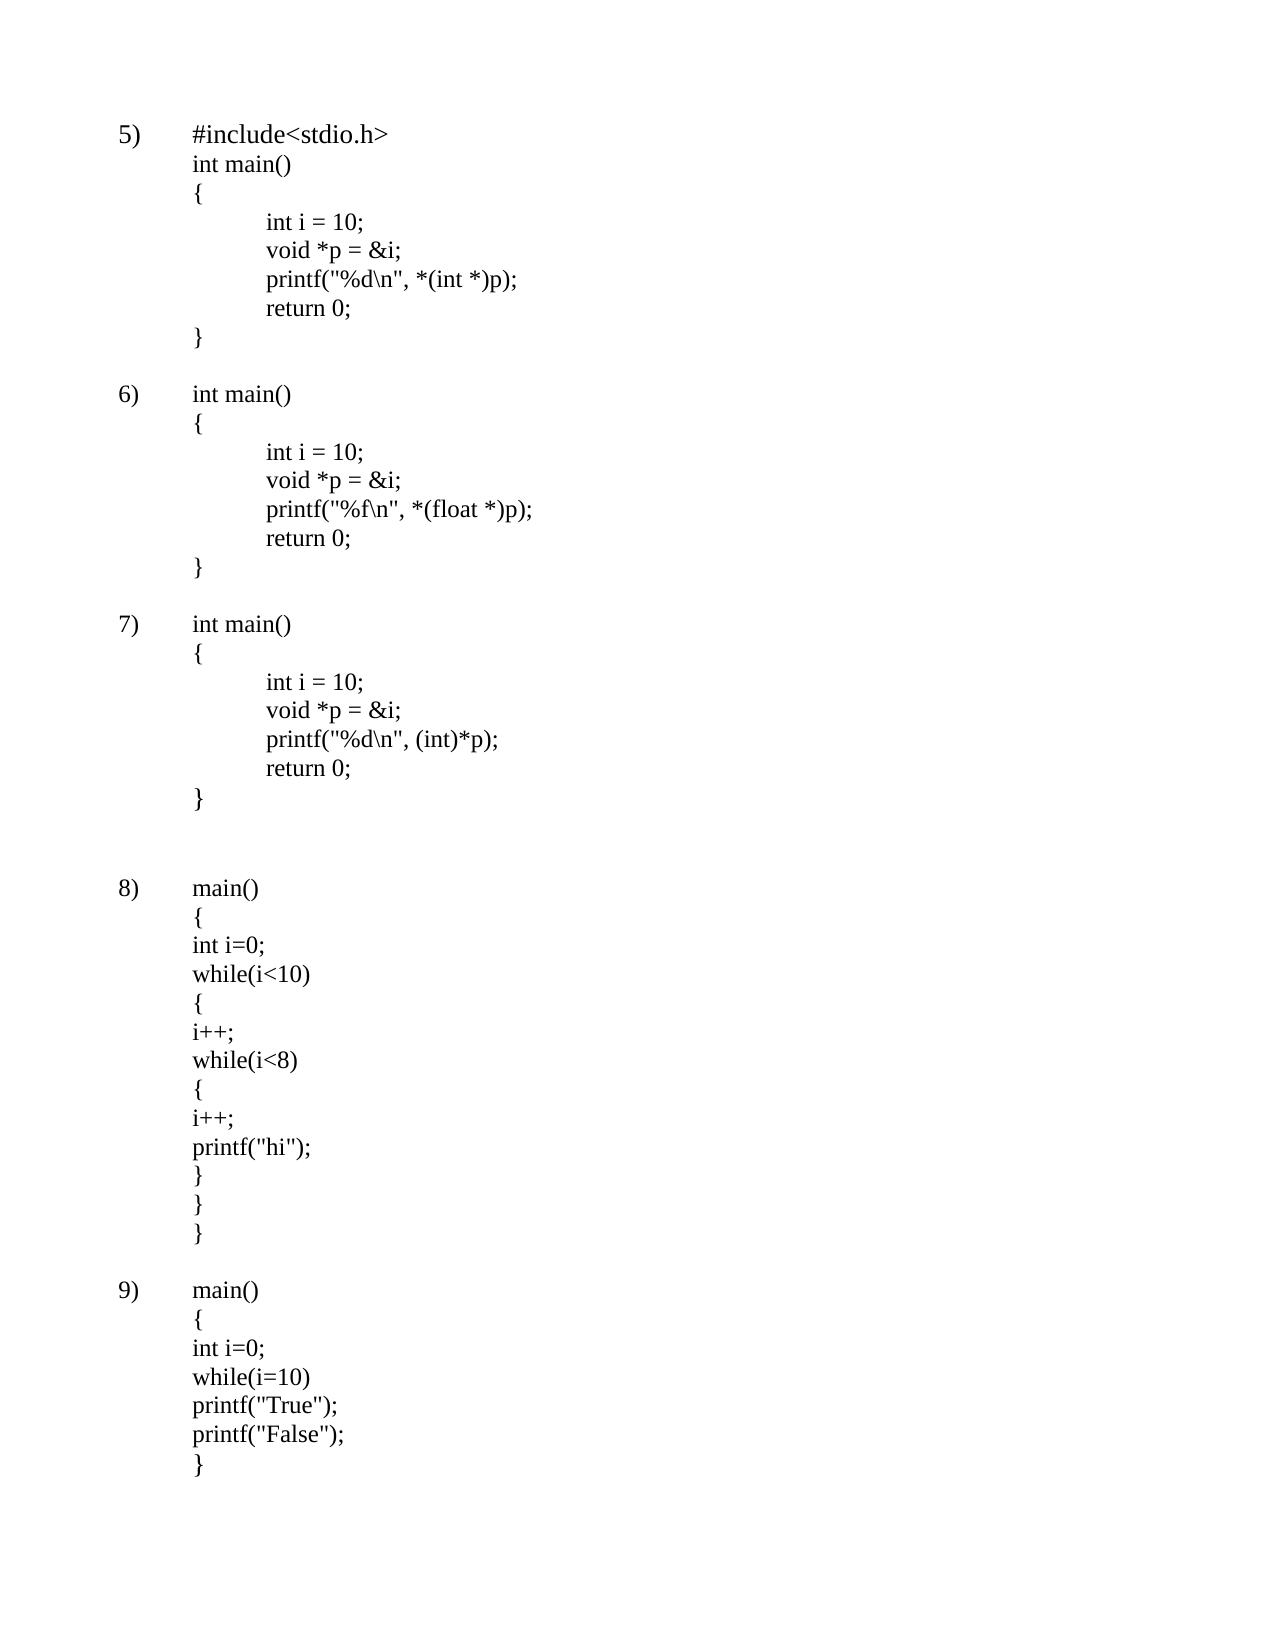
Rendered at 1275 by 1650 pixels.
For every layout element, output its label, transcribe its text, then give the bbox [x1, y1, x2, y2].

text return 0; [118, 293, 1157, 322]
text 5) #include<stdio.h> [118, 118, 1157, 149]
text { [118, 638, 1157, 667]
text 7) int main() [118, 609, 1157, 638]
text while(i<10) [118, 959, 1157, 988]
text int i=0; [118, 930, 1157, 959]
text printf("%d\n", (int)*p); [118, 724, 1157, 753]
text i++; [118, 1103, 1157, 1132]
text { [118, 902, 1157, 930]
text printf("%d\n", *(int *)p); [118, 264, 1157, 293]
text } [118, 1160, 1157, 1189]
text printf("True"); [118, 1390, 1157, 1419]
text } [118, 552, 1157, 581]
text { [118, 1304, 1157, 1333]
text void *p = &i; [118, 696, 1157, 724]
text { [118, 988, 1157, 1017]
text int i = 10; [118, 207, 1157, 236]
text } [118, 1189, 1157, 1218]
text } [118, 322, 1157, 351]
text void *p = &i; [118, 466, 1157, 494]
text { [118, 178, 1157, 207]
text int main() [118, 149, 1157, 178]
text 6) int main() [118, 379, 1157, 408]
text void *p = &i; [118, 236, 1157, 264]
text printf("%f\n", *(float *)p); [118, 494, 1157, 523]
text printf("False"); [118, 1419, 1157, 1448]
text printf("hi"); [118, 1132, 1157, 1160]
text } [118, 1448, 1157, 1479]
text int i = 10; [118, 667, 1157, 696]
text { [118, 408, 1157, 437]
text } [118, 782, 1157, 813]
text i++; [118, 1017, 1157, 1045]
text while(i<8) [118, 1045, 1157, 1074]
text return 0; [118, 753, 1157, 782]
text 8) main() [118, 873, 1157, 902]
text { [118, 1074, 1157, 1103]
text while(i=10) [118, 1362, 1157, 1390]
text 9) main() [118, 1275, 1157, 1304]
text } [118, 1218, 1157, 1247]
text int i=0; [118, 1333, 1157, 1362]
text int i = 10; [118, 437, 1157, 466]
text return 0; [118, 523, 1157, 552]
